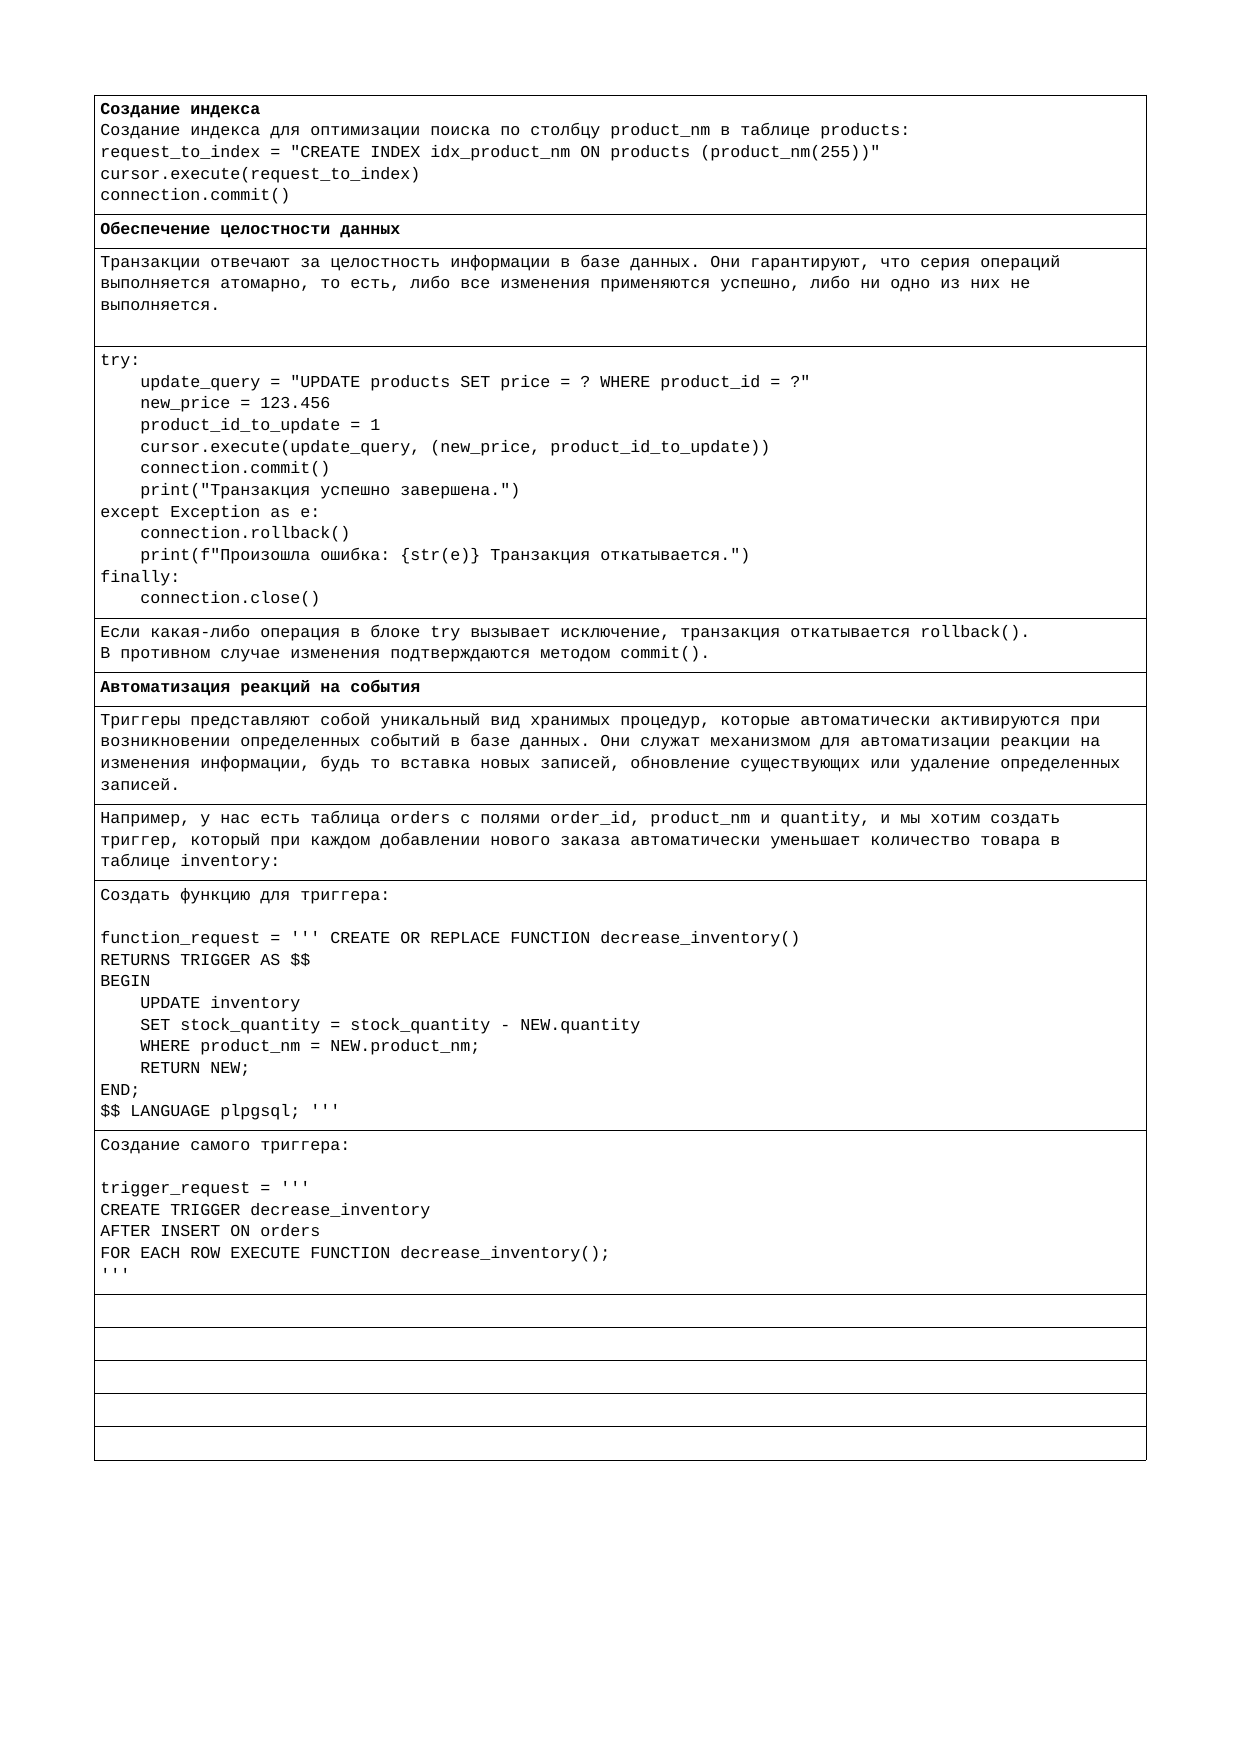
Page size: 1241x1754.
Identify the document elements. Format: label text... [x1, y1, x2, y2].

table_cell [95, 1394, 1146, 1426]
table_cell Если какая-либо операция в блоке try вызывает исключение, транзакция откатывается rollback(). В противном случае изменения подтверждаются методом commit(). [95, 619, 1146, 672]
table_cell Обеспечение целостности данных [95, 215, 1146, 248]
table_cell try: update_query = "UPDATE products SET price = ? WHERE product_id = ?" new_price = 123.456 product_id_to_update = 1 cursor.execute(update_query, (new_price, product_id_to_update)) connection.commit() print("Транзакция успешно завершена.") except Exception as e: connection.rollback() print(f"Произошла ошибка: {str(e)} Транзакция откатывается.") finally: connection.close() [95, 347, 1146, 617]
table_cell Создание самого триггера: trigger_request = ''' CREATE TRIGGER decrease_inventory AFTER INSERT ON orders FOR EACH ROW EXECUTE FUNCTION decrease_inventory(); ''' [95, 1131, 1146, 1293]
table_cell Автоматизация реакций на события [95, 673, 1146, 706]
table_cell Создание индекса Создание индекса для оптимизации поиска по столбцу product_nm в таблице products: request_to_index = "CREATE INDEX idx_product_nm ON products (product_nm(255))" cursor.execute(request_to_index) connection.commit() [95, 96, 1146, 214]
table_cell Триггеры представляют собой уникальный вид хранимых процедур, которые автоматически активируются при возникновении определенных событий в базе данных. Они служат механизмом для автоматизации реакции на изменения информации, будь то вставка новых записей, обновление существующих или удаление определенных записей. [95, 707, 1146, 804]
table_cell [95, 1361, 1146, 1393]
table_cell [95, 1295, 1146, 1327]
table_cell [95, 1328, 1146, 1360]
table_cell Создать функцию для триггера: function_request = ''' CREATE OR REPLACE FUNCTION decrease_inventory() RETURNS TRIGGER AS $$ BEGIN UPDATE inventory SET stock_quantity = stock_quantity - NEW.quantity WHERE product_nm = NEW.product_nm; RETURN NEW; END; $$ LANGUAGE plpgsql; ''' [95, 881, 1146, 1130]
table_cell [95, 1427, 1146, 1459]
table_cell Например, у нас есть таблица orders с полями order_id, product_nm и quantity, и мы хотим создать триггер, который при каждом добавлении нового заказа автоматически уменьшает количество товара в таблице inventory: [95, 805, 1146, 880]
table_cell Транзакции отвечают за целостность информации в базе данных. Они гарантируют, что серия операций выполняется атомарно, то есть, либо все изменения применяются успешно, либо ни одно из них не выполняется. [95, 249, 1146, 346]
